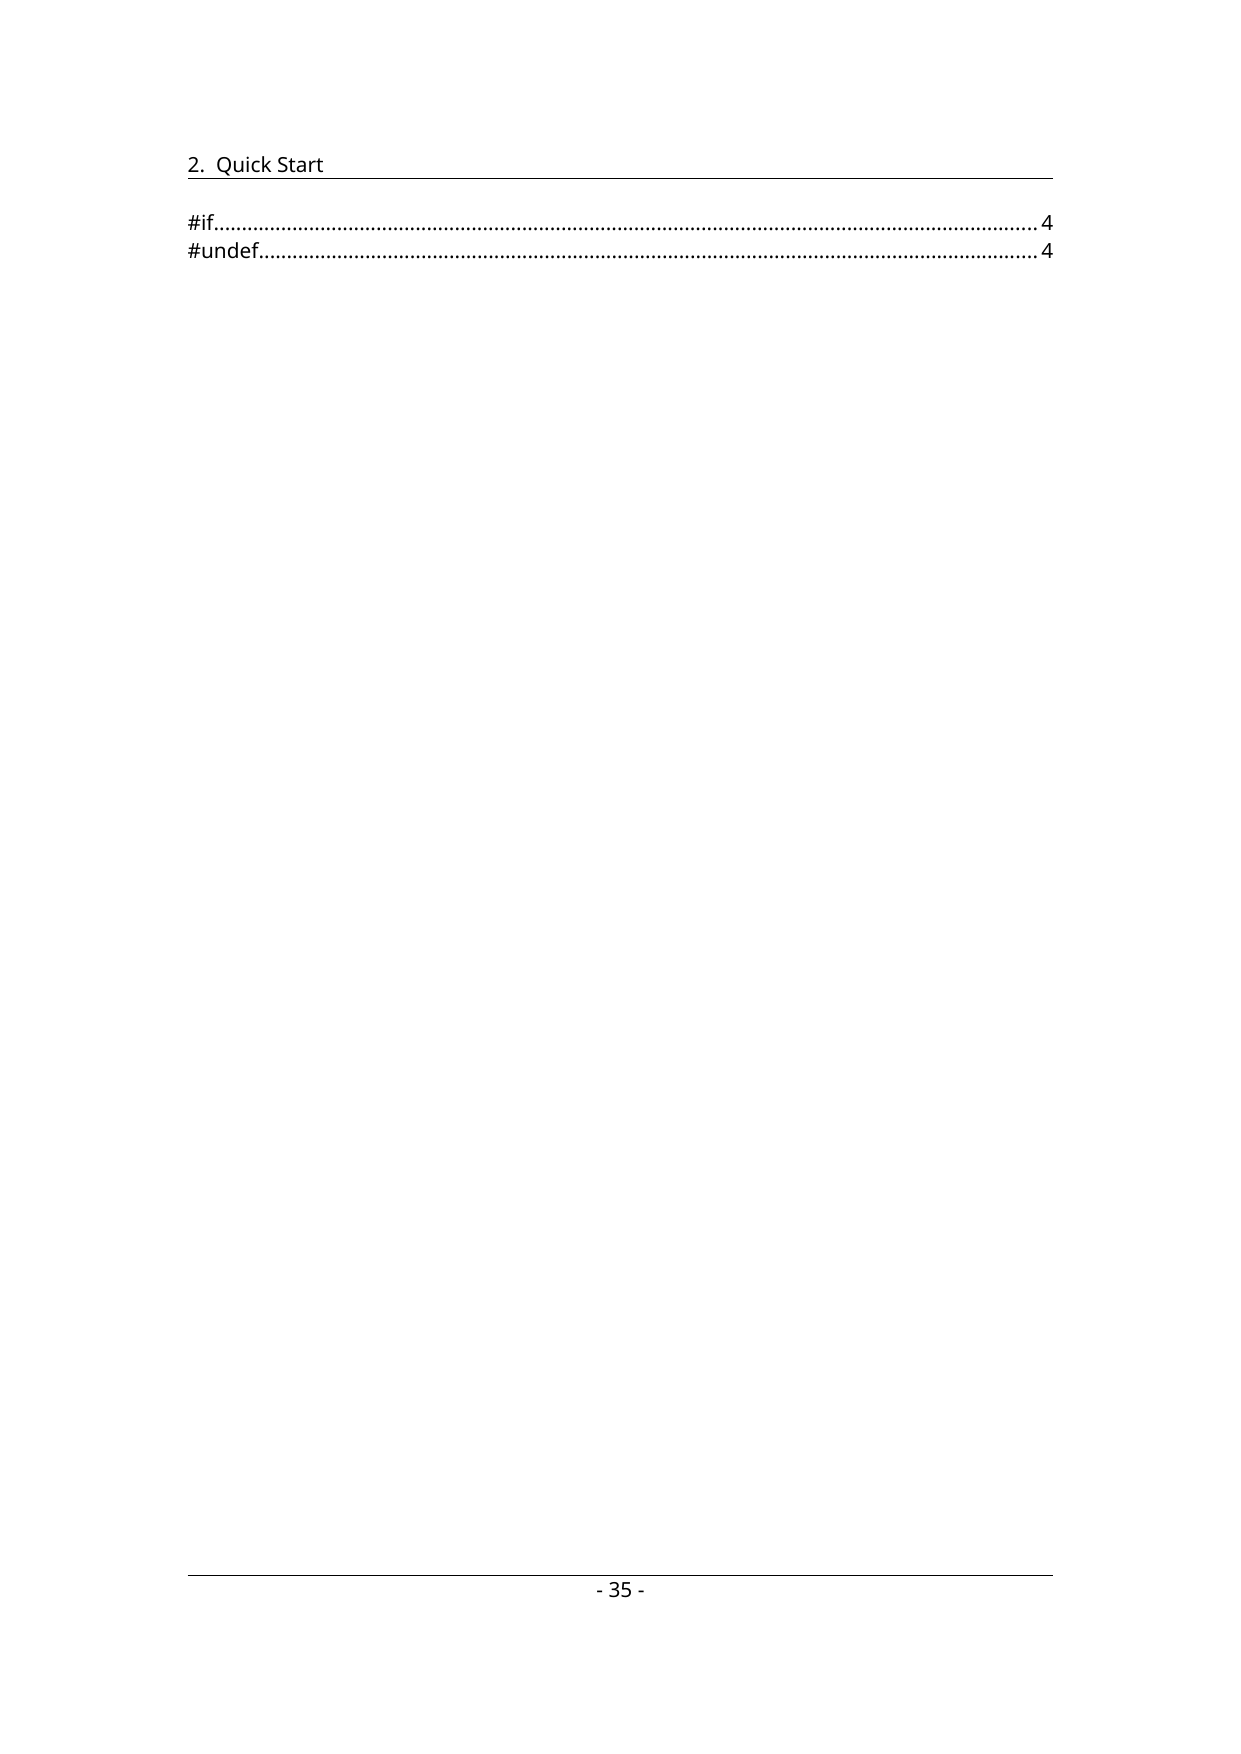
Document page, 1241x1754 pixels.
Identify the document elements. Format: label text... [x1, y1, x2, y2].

text #undef 4 [187, 236, 1053, 265]
text #if 4 [187, 208, 1053, 236]
